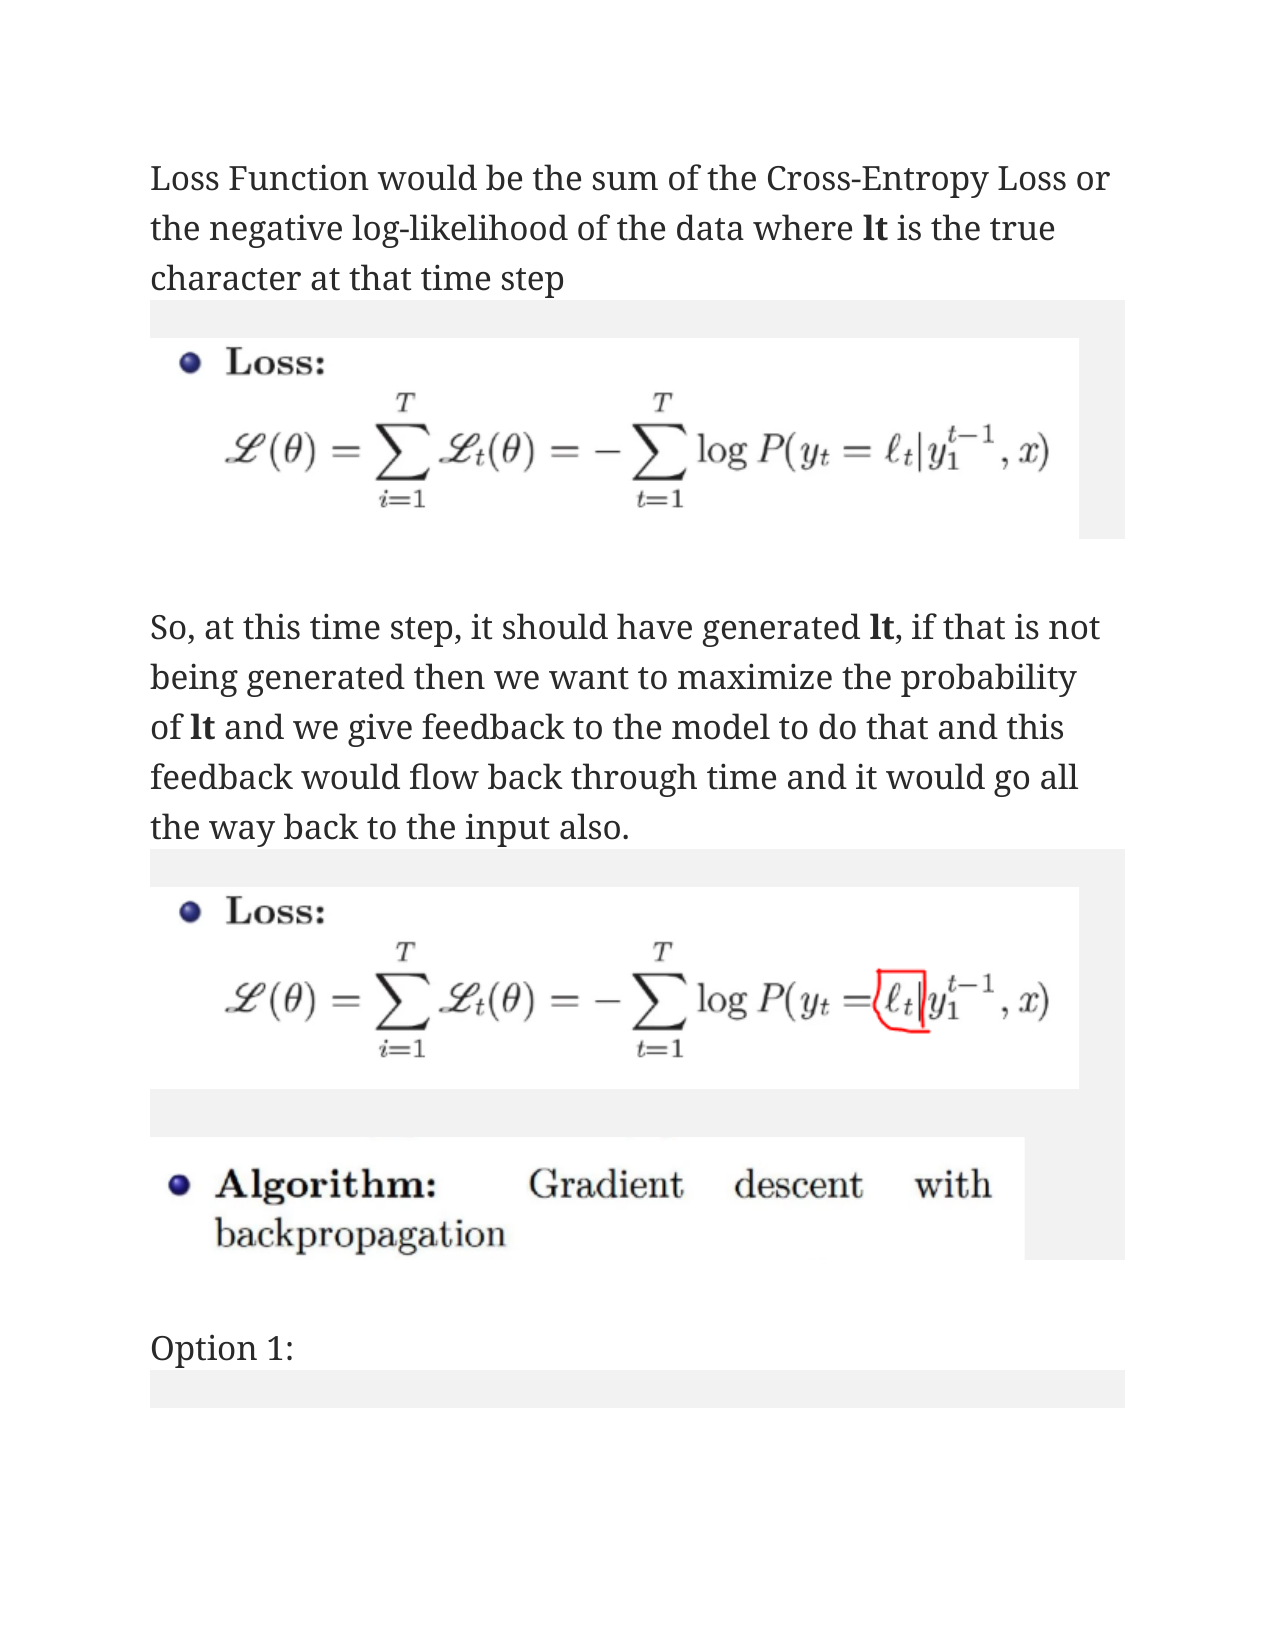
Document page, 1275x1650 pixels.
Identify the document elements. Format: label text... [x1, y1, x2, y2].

text Option 1: [150, 1320, 1125, 1370]
text So, at this time step, it should have generated lt, if that is not being generated then we want to maximize the probability of lt and we give feedback to the model to do that and this feedback would flow back through time and it would go all the way back to the input also. [150, 599, 1125, 849]
text Loss Function would be the sum of the Cross-Entropy Loss or the negative log-likelihood of the data where lt is the true character at that time step [150, 150, 1125, 300]
